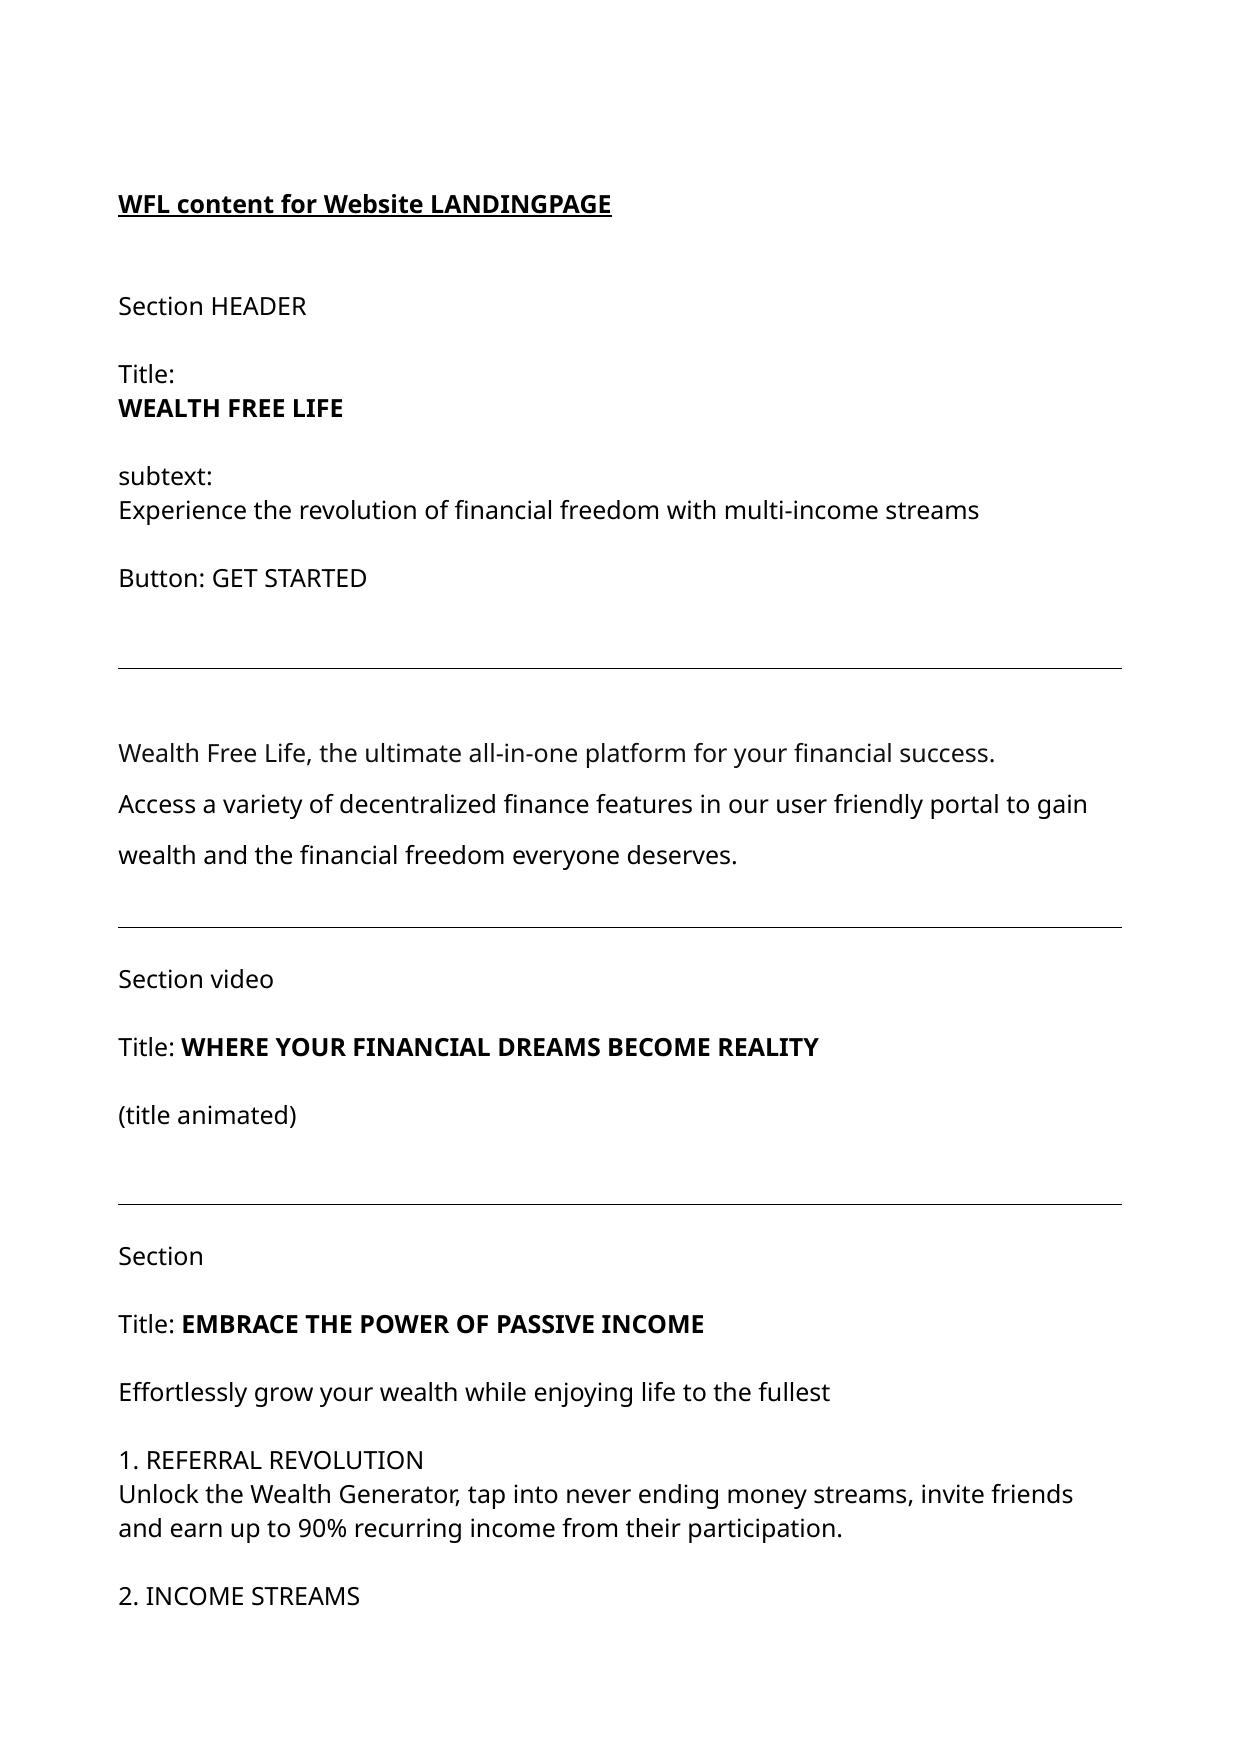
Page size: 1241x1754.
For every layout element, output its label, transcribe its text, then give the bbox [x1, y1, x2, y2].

text Title: WHERE YOUR FINANCIAL DREAMS BECOME REALITY [118, 1029, 1122, 1064]
text Section HEADER [118, 288, 1122, 322]
text 1. REFERRAL REVOLUTION [118, 1443, 1122, 1477]
text 2. INCOME STREAMS [118, 1579, 1122, 1613]
text Title: [118, 357, 1122, 391]
text (title animated) [118, 1098, 1122, 1132]
text Wealth Free Life, the ultimate all-in-one platform for your financial success. [118, 736, 1122, 770]
text Experience the revolution of financial freedom with multi-income streams [118, 493, 1122, 527]
text Section video [118, 961, 1122, 996]
text WFL content for Website LANDINGPAGE [118, 186, 1122, 220]
text Button: GET STARTED [118, 561, 1122, 595]
text Effortlessly grow your wealth while enjoying life to the fullest [118, 1375, 1122, 1409]
text Section [118, 1238, 1122, 1272]
text Access a variety of decentralized finance features in our user friendly portal to gain wealth and the financial freedom everyone deserves. [118, 787, 1122, 872]
text subtext: [118, 459, 1122, 493]
text Title: EMBRACE THE POWER OF PASSIVE INCOME [118, 1307, 1122, 1341]
text WEALTH FREE LIFE [118, 391, 1122, 425]
text Unlock the Wealth Generator, tap into never ending money streams, invite friends and earn up to 90% recurring income from their participation. [118, 1477, 1122, 1545]
